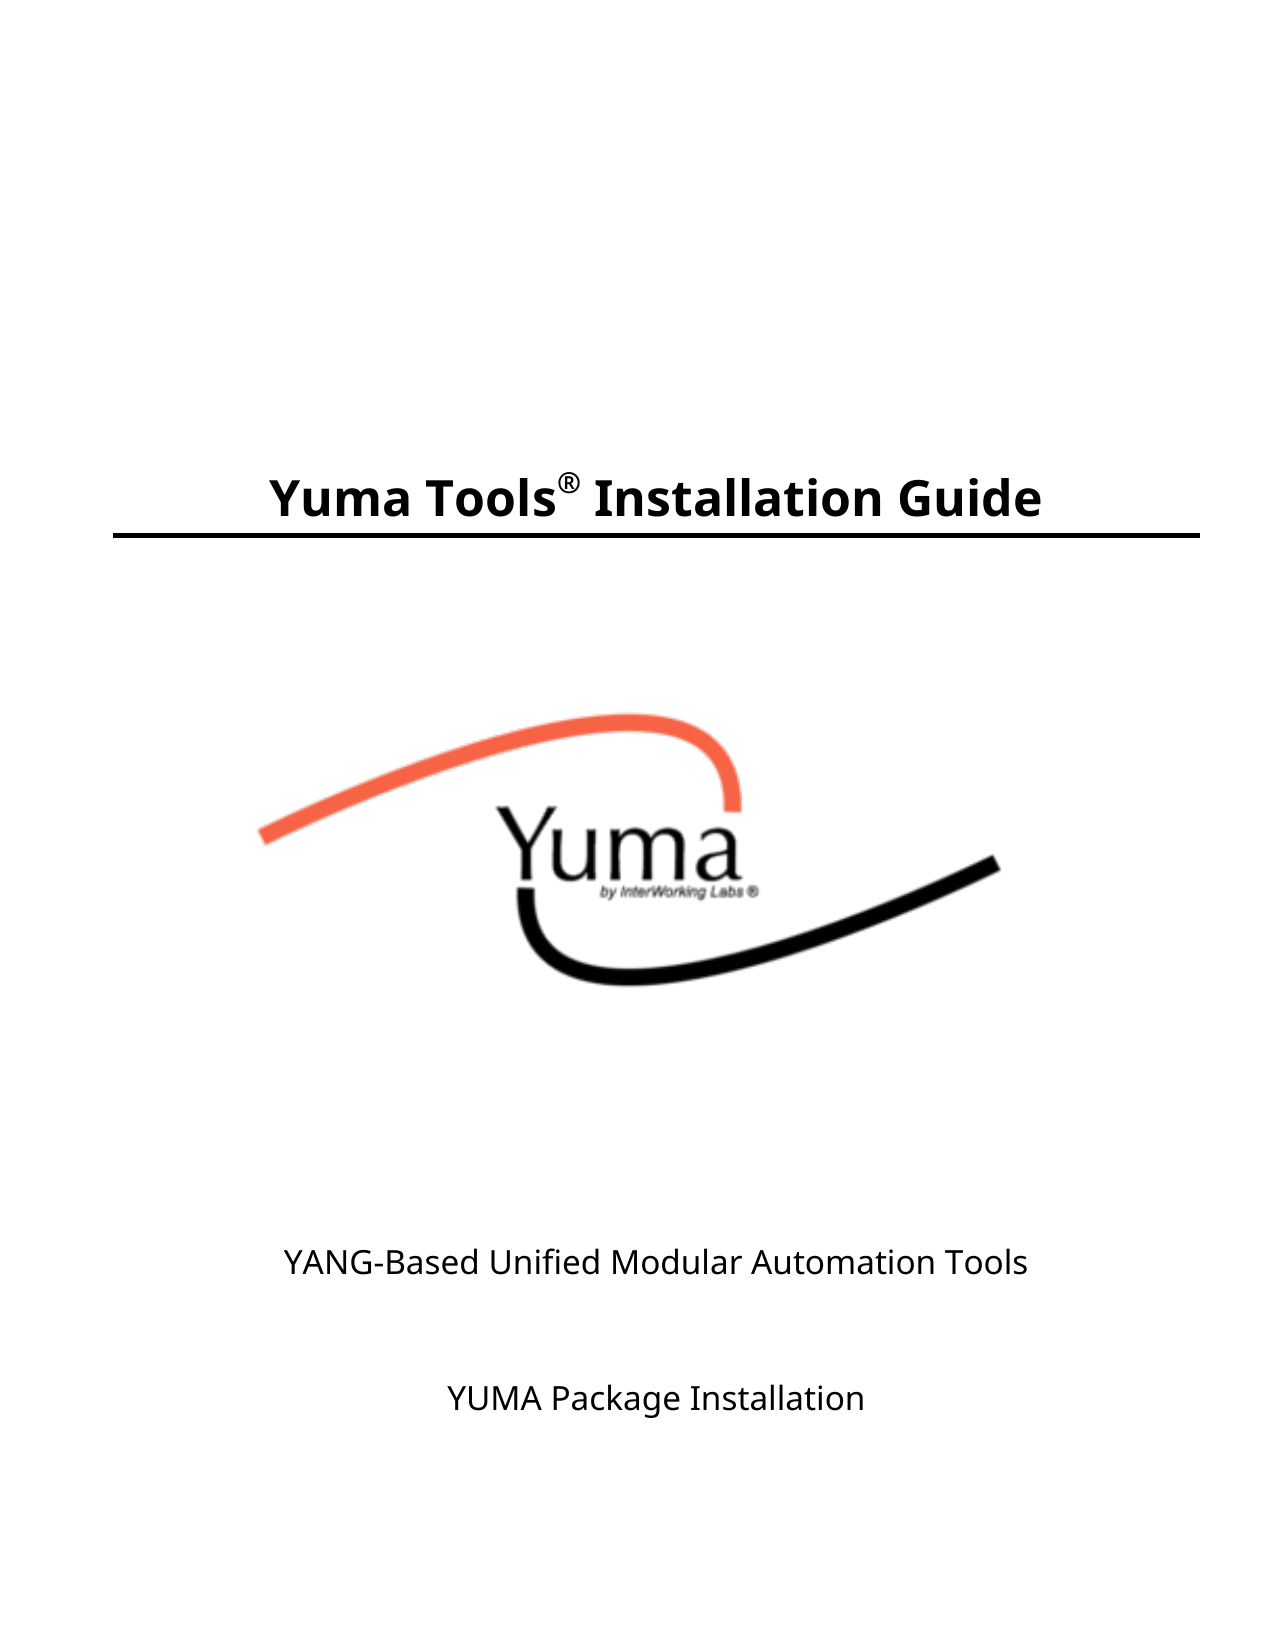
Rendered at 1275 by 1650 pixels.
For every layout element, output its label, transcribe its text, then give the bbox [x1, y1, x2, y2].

title Yuma Tools® Installation Guide [112, 462, 1200, 538]
picture [235, 544, 1078, 1188]
text YUMA Package Installation [112, 1375, 1200, 1421]
text YANG-Based Unified Modular Automation Tools [112, 1239, 1200, 1284]
